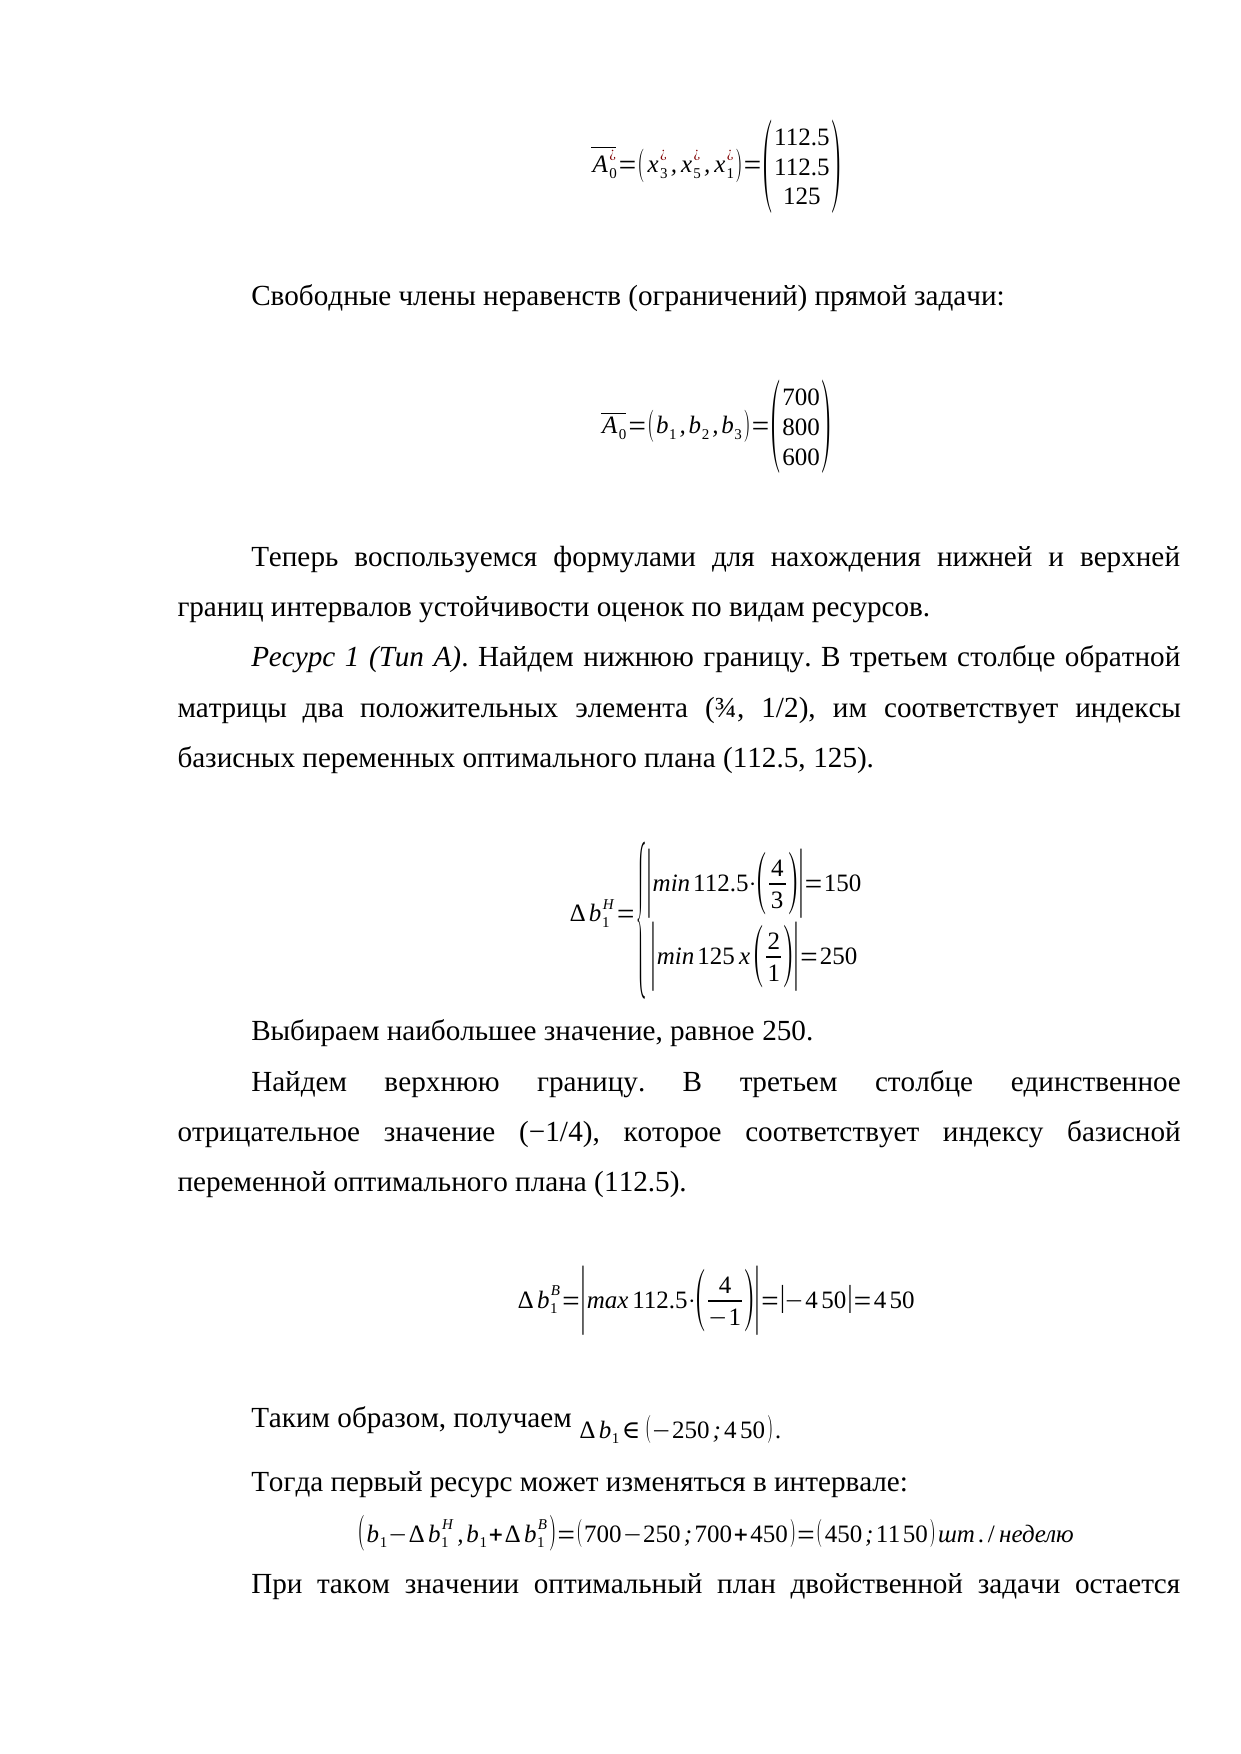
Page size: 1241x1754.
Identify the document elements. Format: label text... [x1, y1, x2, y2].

text Теперь воспользуемся формулами для нахождения нижней и верхней границ интервалов устойчивости оценок по видам ресурсов. [177, 539, 1181, 623]
text Выбираем наибольшее значение, равное 250. [177, 1013, 1181, 1047]
text Ресурс 1 (Тип А). Найдем нижнюю границу. В третьем столбце обратной матрицы два положительных элемента (¾, 1/2), им соответствует индексы базисных переменных оптимального плана (112.5, 125). [177, 639, 1181, 773]
text Тогда первый ресурс может изменяться в интервале: [177, 1464, 1181, 1498]
text При таком значении оптимальный план двойственной задачи остается [177, 1566, 1181, 1600]
text Найдем верхнюю границу. В третьем столбце единственное отрицательное значение (−1/4), которое соответствует индексу базисной переменной оптимального плана (112.5). [177, 1064, 1181, 1198]
text Свободные члены неравенств (ограничений) прямой задачи: [177, 278, 1181, 312]
text Таким образом, получаем [177, 1400, 1181, 1447]
